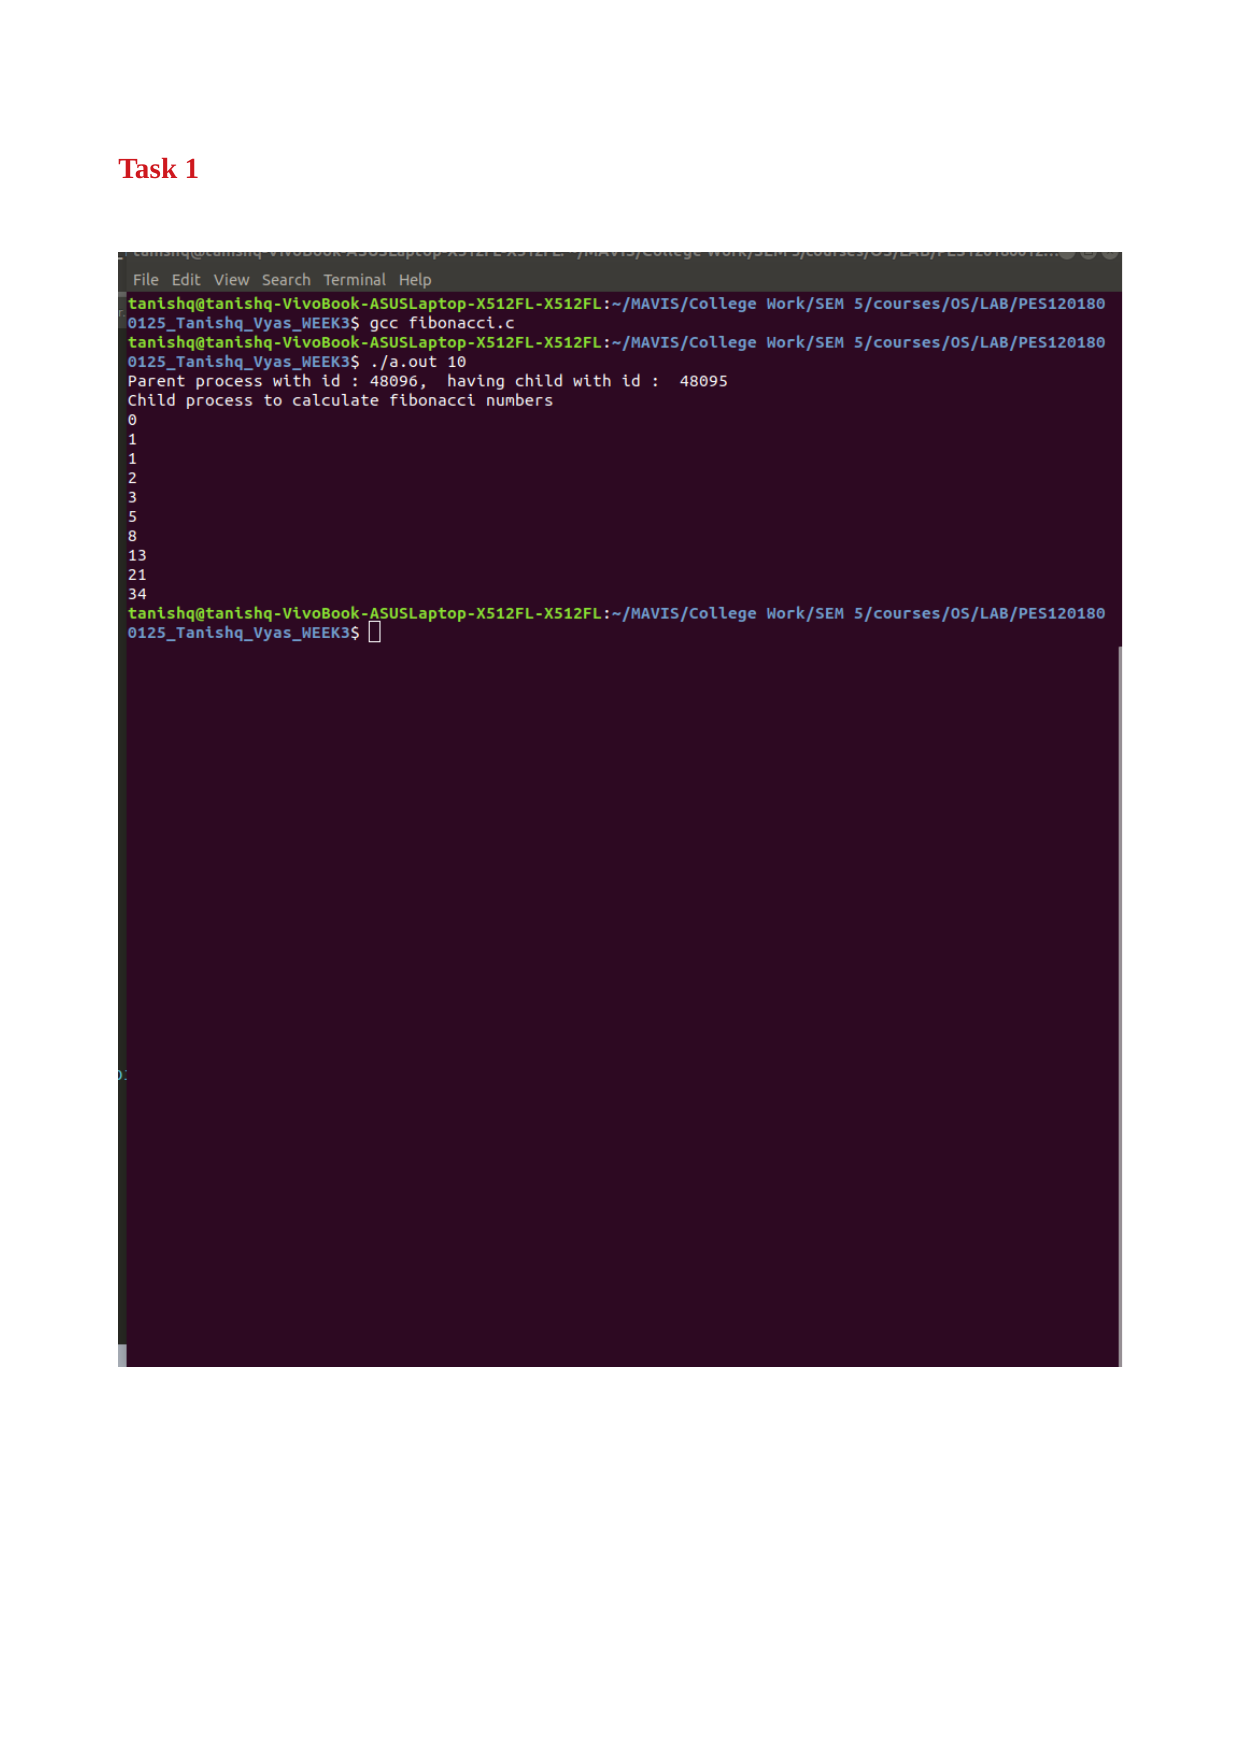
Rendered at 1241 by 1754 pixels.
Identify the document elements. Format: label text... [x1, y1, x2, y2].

picture [118, 252, 1123, 1367]
text Task 1 [118, 152, 1122, 185]
